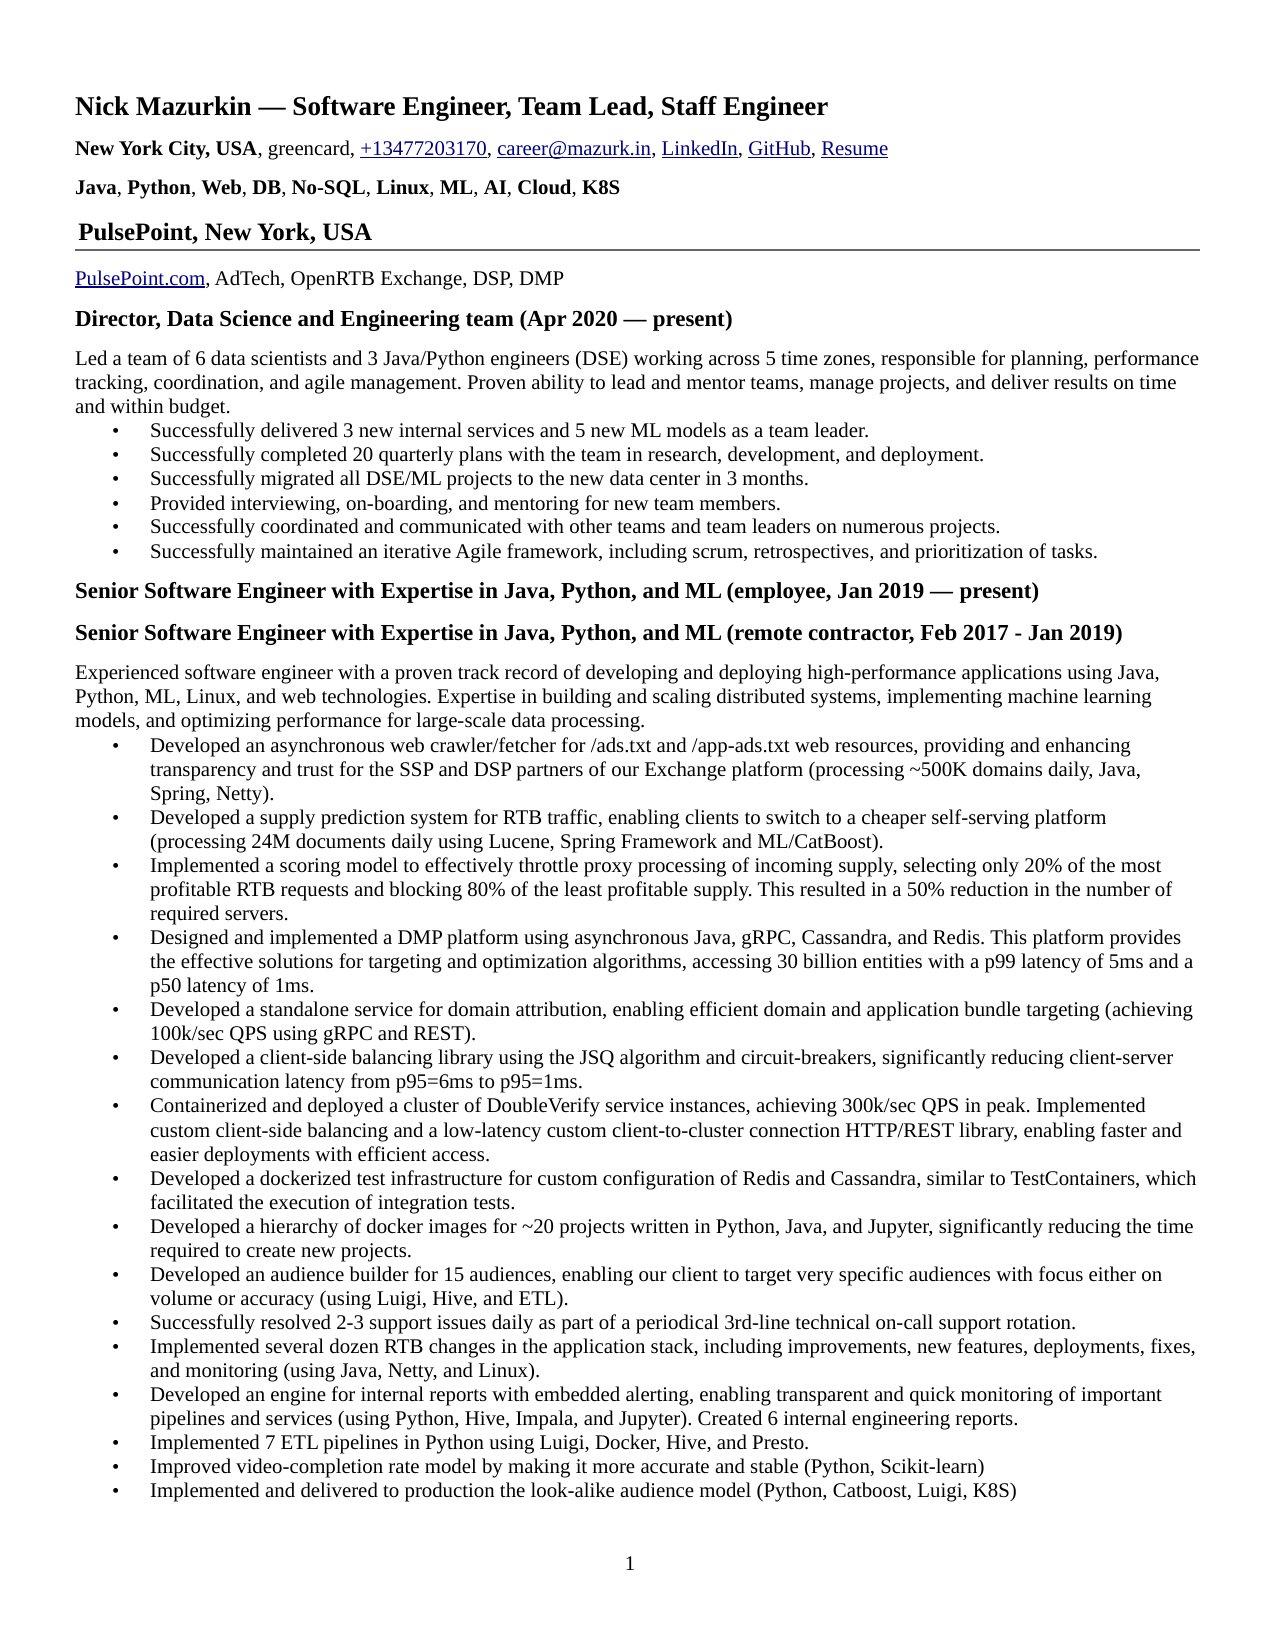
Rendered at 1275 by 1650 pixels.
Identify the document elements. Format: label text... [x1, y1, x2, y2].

list Developed an engine for internal reports with embedded alerting, enabling transparent and quick monitoring of important pipelines and services (using Python, Hive, Impala, and Jupyter). Created 6 internal engineering reports. [112, 1382, 1200, 1430]
subtitle Senior Software Engineer with Expertise in Java, Python, and ML (remote contractor, Feb 2017 - Jan 2019) [75, 619, 1200, 645]
list Developed an asynchronous web crawler/fetcher for /ads.txt and /app-ads.txt web resources, providing and enhancing transparency and trust for the SSP and DSP partners of our Exchange platform (processing ~500K domains daily, Java, Spring, Netty). [112, 732, 1200, 805]
list Implemented several dozen RTB changes in the application stack, including improvements, new features, deployments, fixes, and monitoring (using Java, Netty, and Linux). [112, 1334, 1200, 1382]
list Successfully completed 20 quarterly plans with the team in research, development, and deployment. [112, 442, 1200, 466]
list Successfully delivered 3 new internal services and 5 new ML models as a team leader. [112, 418, 1200, 442]
subtitle PulsePoint, New York, USA [75, 214, 1200, 249]
subtitle Director, Data Science and Engineering team (Apr 2020 — present) [75, 305, 1200, 331]
list Implemented and delivered to production the look-alike audience model (Python, Catboost, Luigi, K8S) [112, 1478, 1200, 1502]
list Developed a standalone service for domain attribution, enabling efficient domain and application bundle targeting (achieving 100k/sec QPS using gRPC and REST). [112, 997, 1200, 1045]
list Developed an audience builder for 15 audiences, enabling our client to target very specific audiences with focus either on volume or accuracy (using Luigi, Hive, and ETL). [112, 1262, 1200, 1310]
text Java, Python, Web, DB, No-SQL, Linux, ML, AI, Cloud, K8S [75, 175, 1200, 199]
list Successfully coordinated and communicated with other teams and team leaders on numerous projects. [112, 514, 1200, 538]
text Led a team of 6 data scientists and 3 Java/Python engineers (DSE) working across 5 time zones, responsible for planning, performance tracking, coordination, and agile management. Proven ability to lead and mentor teams, manage projects, and deliver results on time and within budget. [75, 346, 1200, 418]
text Experienced software engineer with a proven track record of developing and deploying high-performance applications using Java, Python, ML, Linux, and web technologies. Expertise in building and scaling distributed systems, implementing machine learning models, and optimizing performance for large-scale data processing. [75, 660, 1200, 732]
list Containerized and deployed a cluster of DoubleVerify service instances, achieving 300k/sec QPS in peak. Implemented custom client-side balancing and a low-latency custom client-to-cluster connection HTTP/REST library, enabling faster and easier deployments with efficient access. [112, 1093, 1200, 1166]
list Developed a client-side balancing library using the JSQ algorithm and circuit-breakers, significantly reducing client-server communication latency from p95=6ms to p95=1ms. [112, 1045, 1200, 1093]
list Implemented 7 ETL pipelines in Python using Luigi, Docker, Hive, and Presto. [112, 1430, 1200, 1454]
list Improved video-completion rate model by making it more accurate and stable (Python, Scikit-learn) [112, 1454, 1200, 1478]
text PulsePoint.com, AdTech, OpenRTB Exchange, DSP, DMP [75, 266, 1200, 290]
list Provided interviewing, on-boarding, and mentoring for new team members. [112, 490, 1200, 514]
list Developed a supply prediction system for RTB traffic, enabling clients to switch to a cheaper self-serving platform (processing 24M documents daily using Lucene, Spring Framework and ML/CatBoost). [112, 805, 1200, 853]
list Designed and implemented a DMP platform using asynchronous Java, gRPC, Cassandra, and Redis. This platform provides the effective solutions for targeting and optimization algorithms, accessing 30 billion entities with a p99 latency of 5ms and a p50 latency of 1ms. [112, 925, 1200, 997]
subtitle Senior Software Engineer with Expertise in Java, Python, and ML (employee, Jan 2019 — present) [75, 578, 1200, 604]
list Implemented a scoring model to effectively throttle proxy processing of incoming supply, selecting only 20% of the most profitable RTB requests and blocking 80% of the least profitable supply. This resulted in a 50% reduction in the number of required servers. [112, 853, 1200, 925]
list Successfully resolved 2-3 support issues daily as part of a periodical 3rd-line technical on-call support rotation. [112, 1310, 1200, 1334]
list Successfully migrated all DSE/ML projects to the new data center in 3 months. [112, 466, 1200, 490]
list Developed a dockerized test infrastructure for custom configuration of Redis and Cassandra, similar to TestContainers, which facilitated the execution of integration tests. [112, 1166, 1200, 1214]
list Successfully maintained an iterative Agile framework, including scrum, retrospectives, and prioritization of tasks. [112, 538, 1200, 563]
subtitle Nick Mazurkin — Software Engineer, Team Lead, Staff Engineer [75, 90, 1200, 121]
text New York City, USA, greencard, +13477203170, career@mazurk.in, LinkedIn, GitHub, Resume [75, 136, 1200, 160]
list Developed a hierarchy of docker images for ~20 projects written in Python, Java, and Jupyter, significantly reducing the time required to create new projects. [112, 1214, 1200, 1262]
